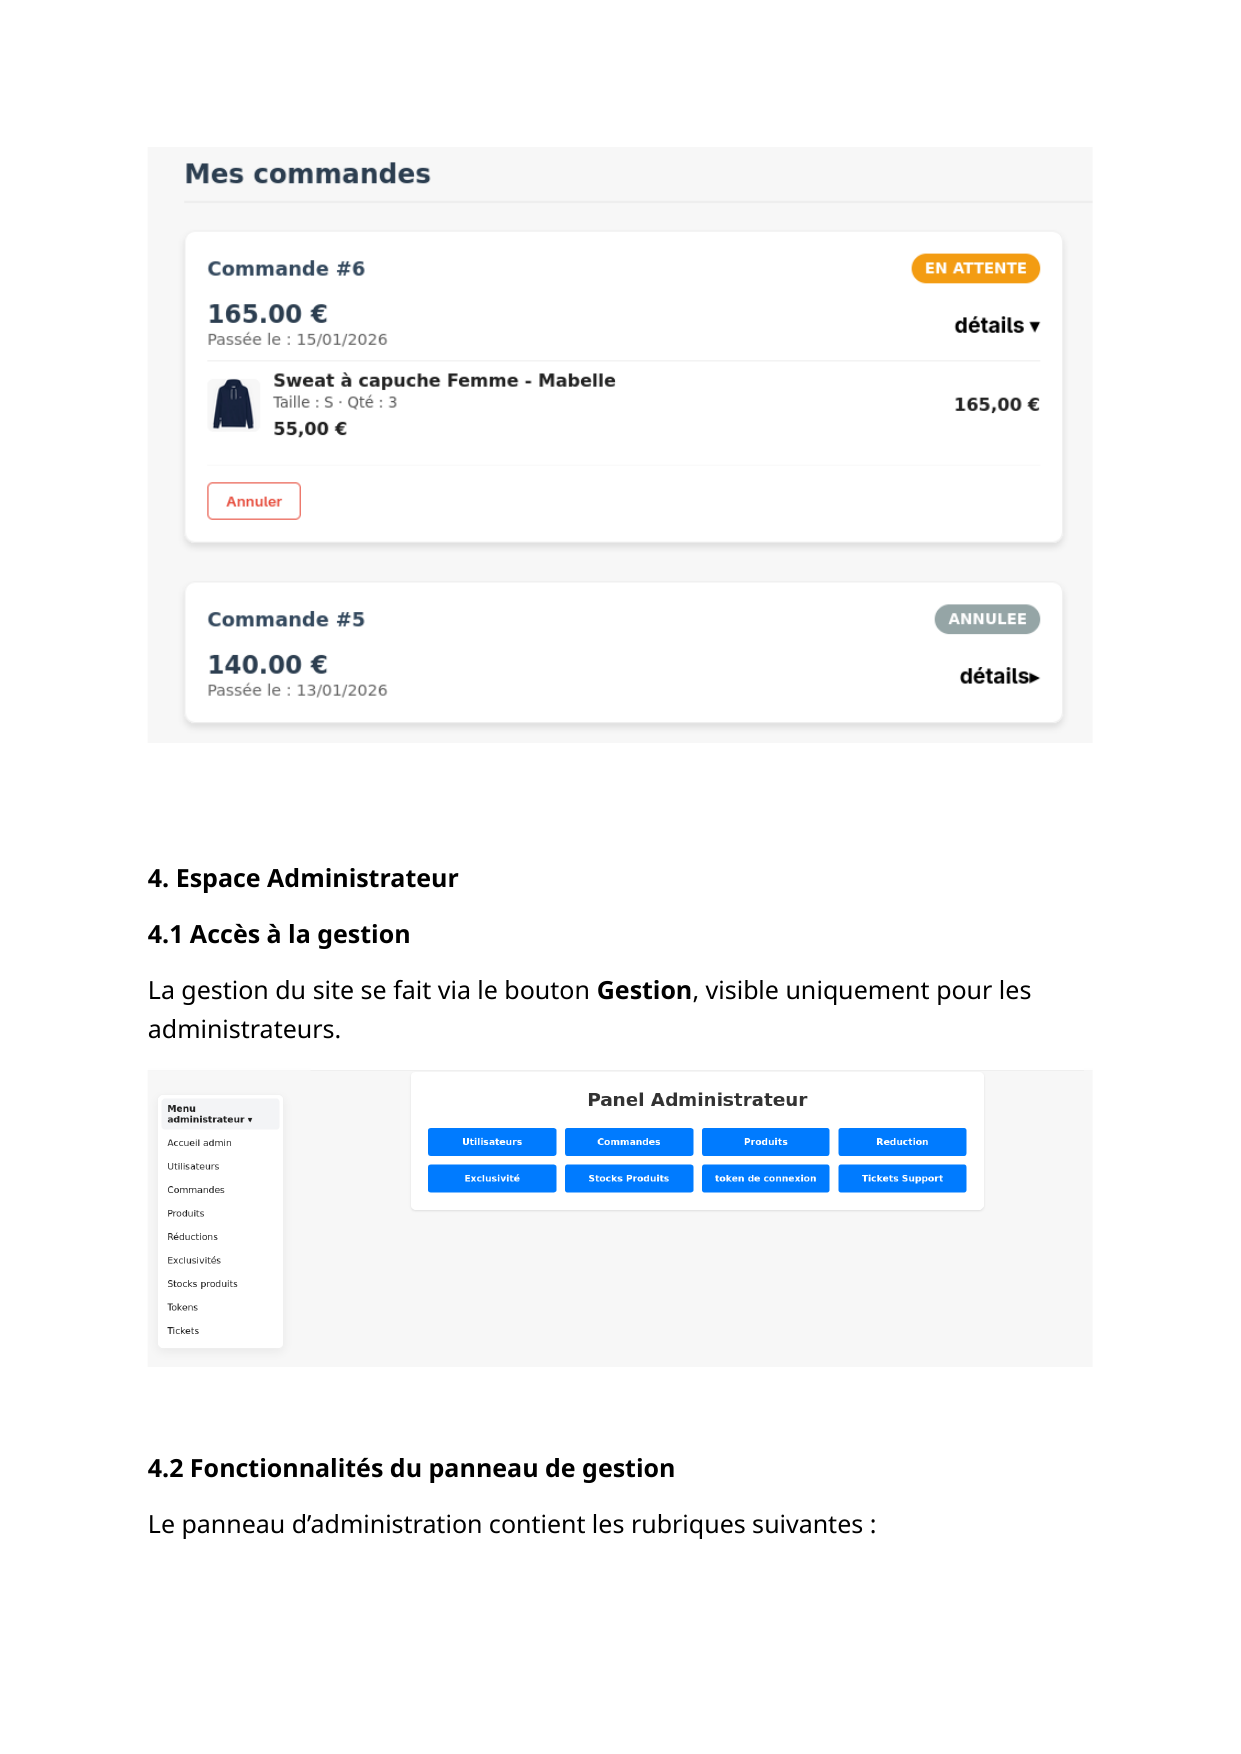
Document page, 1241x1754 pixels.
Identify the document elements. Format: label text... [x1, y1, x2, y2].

text Le panneau d’administration contient les rubriques suivantes : [148, 1507, 1093, 1541]
picture [147, 1068, 1093, 1367]
picture [147, 147, 1093, 743]
text La gestion du site se fait via le bouton Gestion, visible uniquement pour les administrateurs. [148, 972, 1093, 1046]
text 4.1 Accès à la gestion [148, 916, 1093, 950]
text 4. Espace Administrateur [148, 860, 1093, 894]
text 4.2 Fonctionnalités du panneau de gestion [148, 1451, 1093, 1485]
